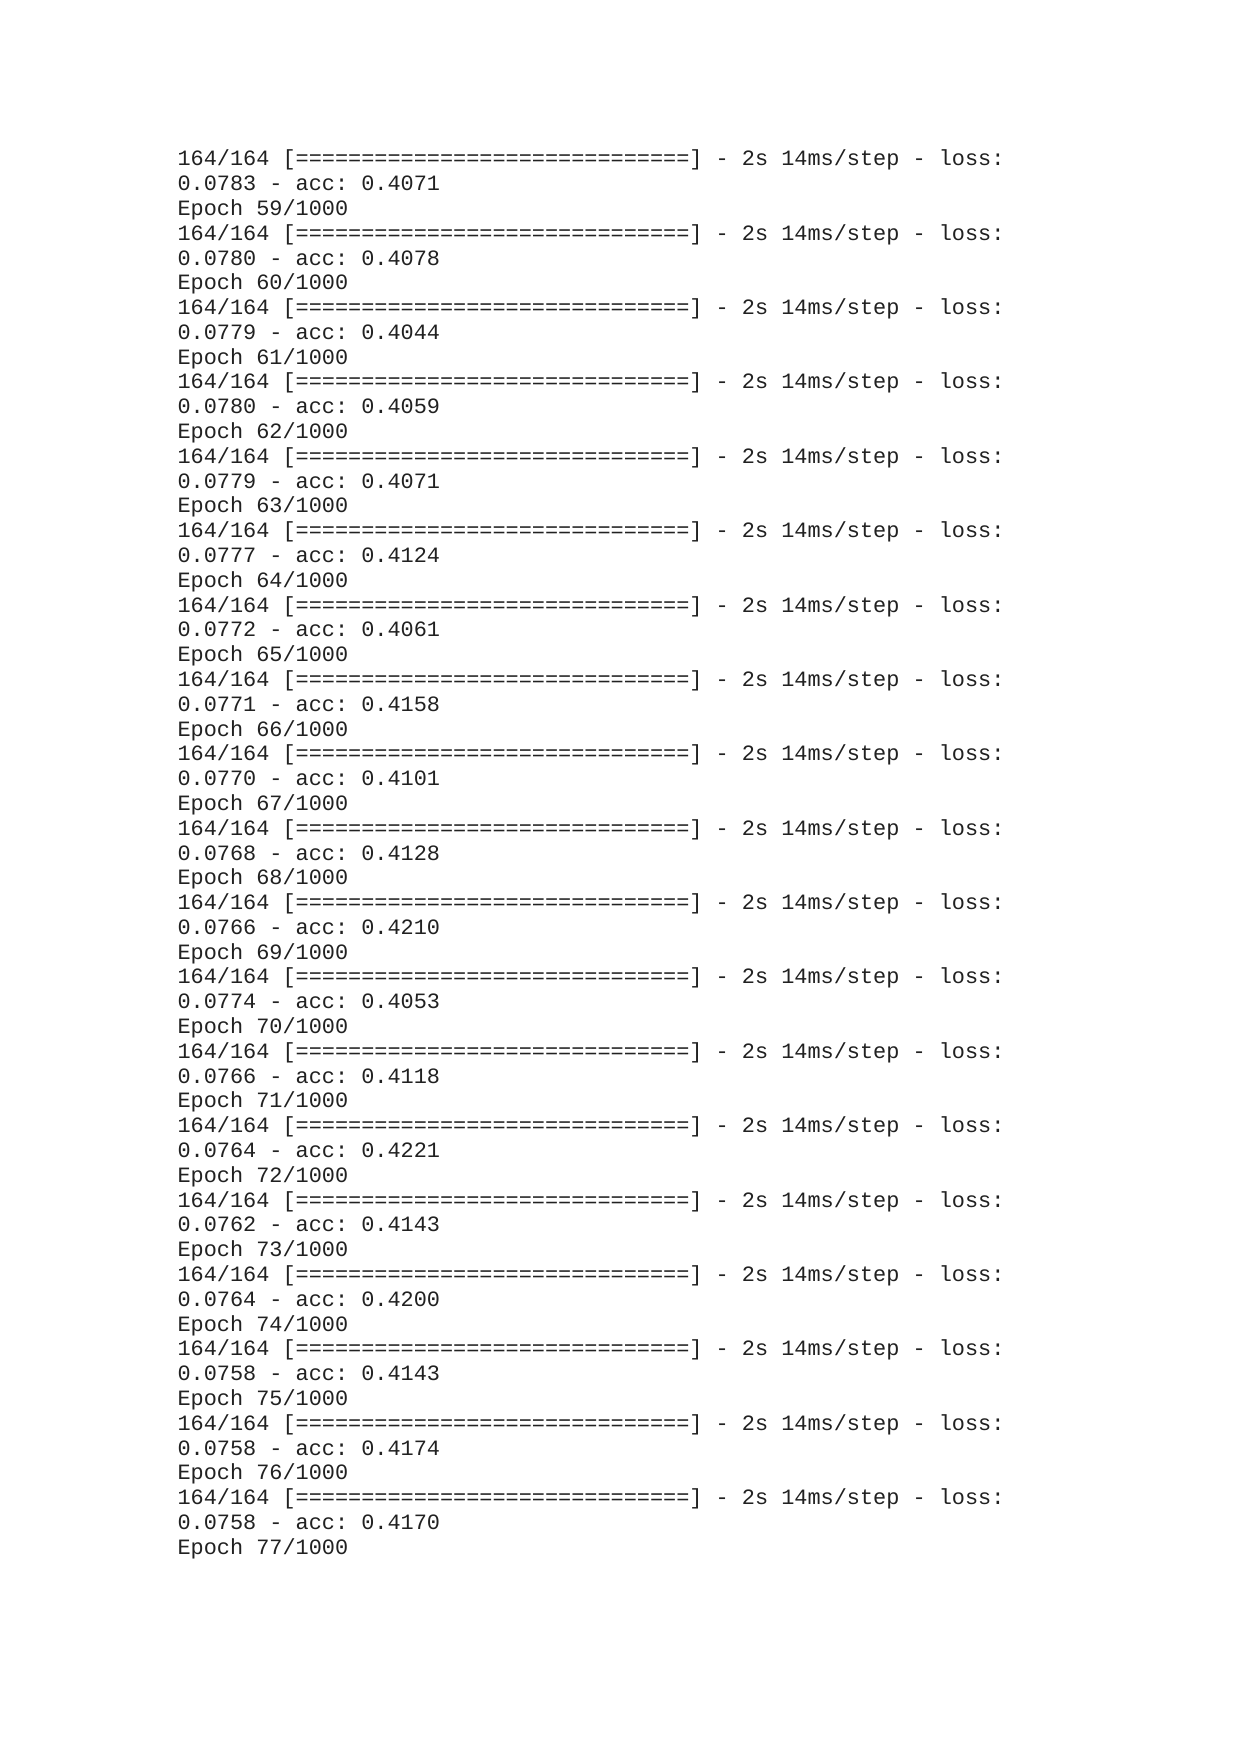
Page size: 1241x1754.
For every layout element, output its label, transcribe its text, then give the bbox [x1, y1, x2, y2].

text 164/164 [==============================] - 2s 14ms/step - loss: 0.0772 - acc: 0.4061 [177, 594, 1063, 643]
text Epoch 74/1000 [177, 1313, 1063, 1338]
text 164/164 [==============================] - 2s 14ms/step - loss: 0.0780 - acc: 0.4078 [177, 222, 1063, 272]
text Epoch 63/1000 [177, 495, 1063, 519]
text 164/164 [==============================] - 2s 14ms/step - loss: 0.0764 - acc: 0.4200 [177, 1263, 1063, 1313]
text 164/164 [==============================] - 2s 14ms/step - loss: 0.0777 - acc: 0.4124 [177, 519, 1063, 569]
text 164/164 [==============================] - 2s 14ms/step - loss: 0.0762 - acc: 0.4143 [177, 1189, 1063, 1238]
text Epoch 71/1000 [177, 1090, 1063, 1114]
text Epoch 59/1000 [177, 197, 1063, 222]
text Epoch 75/1000 [177, 1387, 1063, 1412]
text 164/164 [==============================] - 2s 14ms/step - loss: 0.0779 - acc: 0.4071 [177, 445, 1063, 495]
text Epoch 64/1000 [177, 569, 1063, 594]
text Epoch 67/1000 [177, 792, 1063, 817]
text Epoch 73/1000 [177, 1238, 1063, 1263]
text Epoch 77/1000 [177, 1536, 1063, 1561]
text Epoch 60/1000 [177, 272, 1063, 296]
text Epoch 72/1000 [177, 1164, 1063, 1189]
text 164/164 [==============================] - 2s 14ms/step - loss: 0.0779 - acc: 0.4044 [177, 296, 1063, 346]
text 164/164 [==============================] - 2s 14ms/step - loss: 0.0770 - acc: 0.4101 [177, 743, 1063, 792]
text 164/164 [==============================] - 2s 14ms/step - loss: 0.0768 - acc: 0.4128 [177, 817, 1063, 867]
text 164/164 [==============================] - 2s 14ms/step - loss: 0.0771 - acc: 0.4158 [177, 668, 1063, 718]
text 164/164 [==============================] - 2s 14ms/step - loss: 0.0783 - acc: 0.4071 [177, 148, 1063, 197]
text Epoch 62/1000 [177, 420, 1063, 445]
text 164/164 [==============================] - 2s 14ms/step - loss: 0.0774 - acc: 0.4053 [177, 966, 1063, 1015]
text 164/164 [==============================] - 2s 14ms/step - loss: 0.0766 - acc: 0.4118 [177, 1040, 1063, 1090]
text 164/164 [==============================] - 2s 14ms/step - loss: 0.0758 - acc: 0.4170 [177, 1486, 1063, 1536]
text 164/164 [==============================] - 2s 14ms/step - loss: 0.0780 - acc: 0.4059 [177, 371, 1063, 420]
text Epoch 70/1000 [177, 1015, 1063, 1040]
text 164/164 [==============================] - 2s 14ms/step - loss: 0.0766 - acc: 0.4210 [177, 891, 1063, 941]
text Epoch 69/1000 [177, 941, 1063, 966]
text 164/164 [==============================] - 2s 14ms/step - loss: 0.0764 - acc: 0.4221 [177, 1114, 1063, 1164]
text Epoch 65/1000 [177, 643, 1063, 668]
text Epoch 68/1000 [177, 867, 1063, 891]
text 164/164 [==============================] - 2s 14ms/step - loss: 0.0758 - acc: 0.4143 [177, 1338, 1063, 1387]
text 164/164 [==============================] - 2s 14ms/step - loss: 0.0758 - acc: 0.4174 [177, 1412, 1063, 1462]
text Epoch 76/1000 [177, 1462, 1063, 1486]
text Epoch 66/1000 [177, 718, 1063, 743]
text Epoch 61/1000 [177, 346, 1063, 371]
